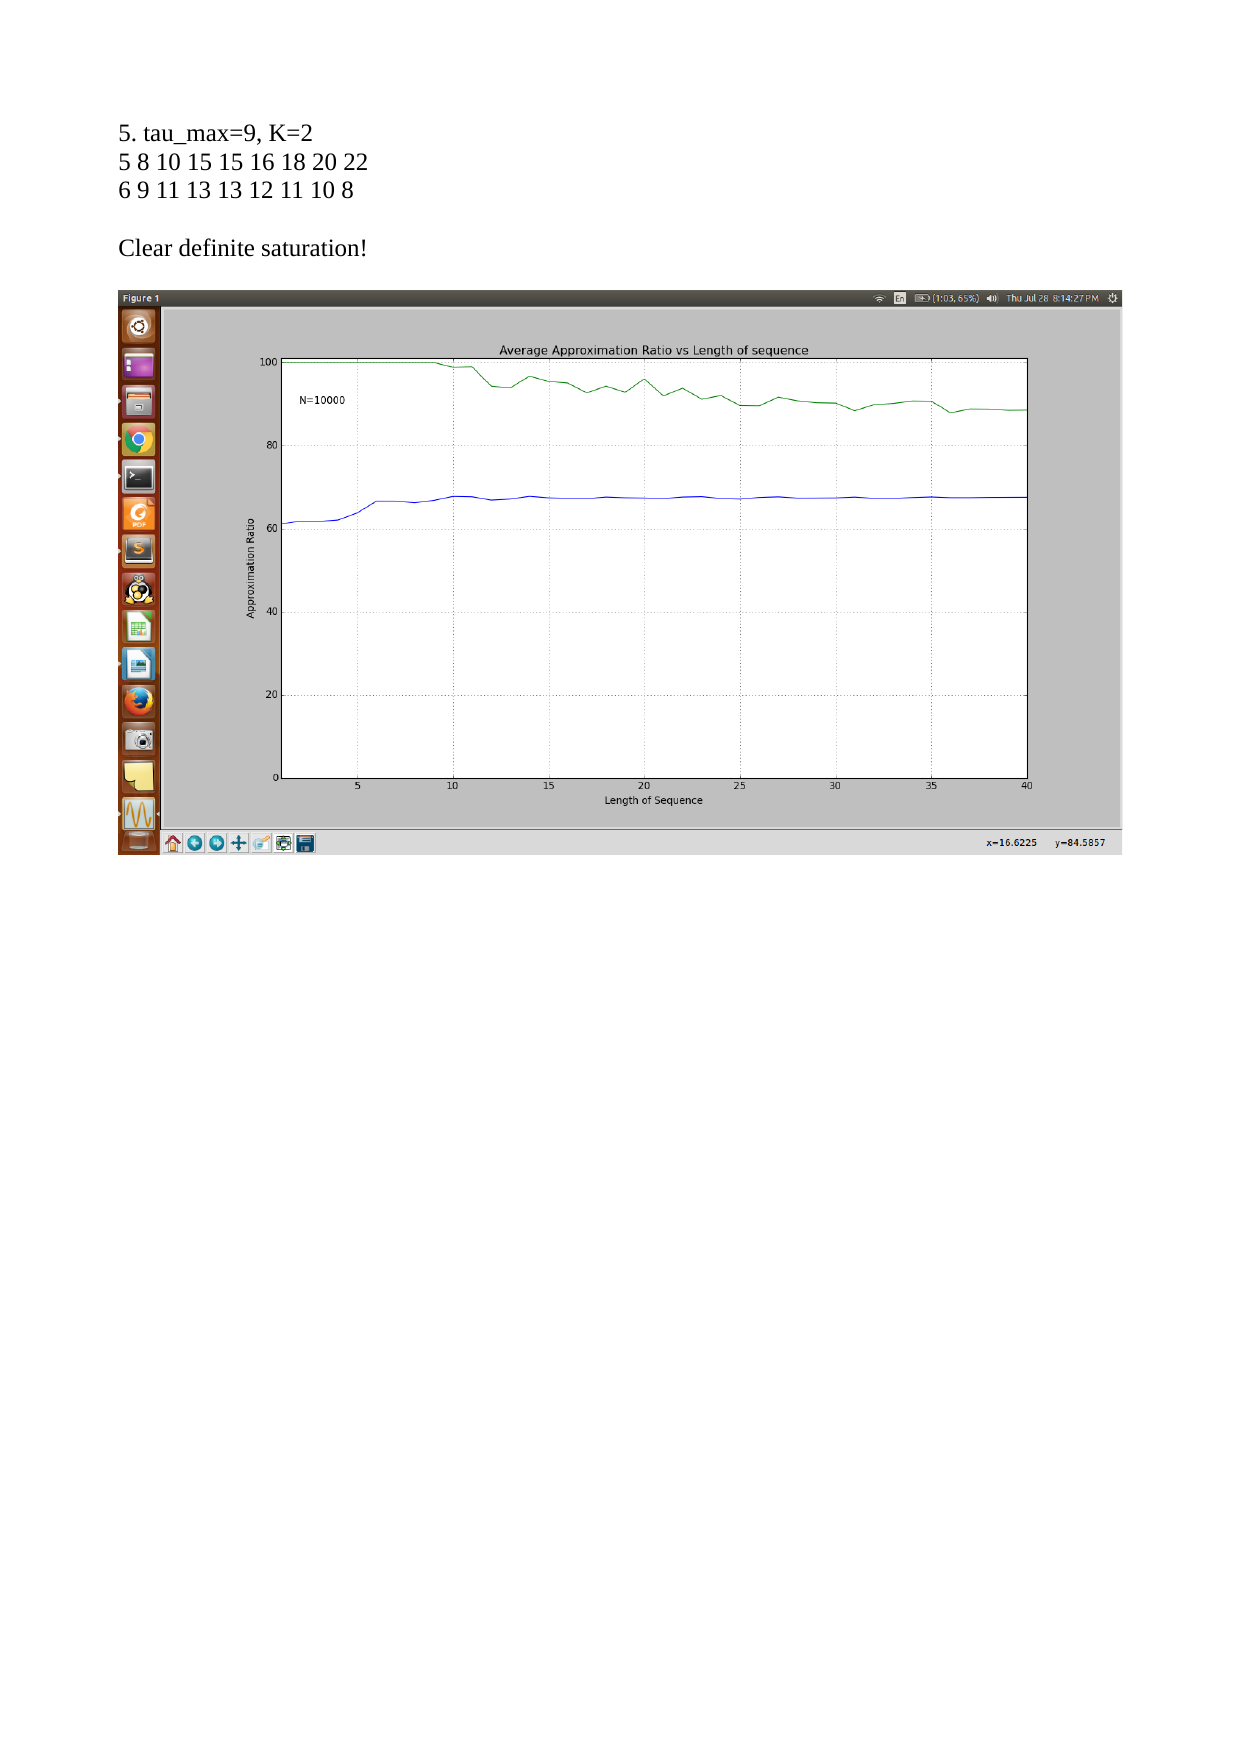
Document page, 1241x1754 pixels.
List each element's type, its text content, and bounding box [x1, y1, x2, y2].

picture [118, 290, 1123, 855]
text 5. tau_max=9, K=2 [118, 118, 1122, 147]
text 5 8 10 15 15 16 18 20 22 [118, 147, 1122, 176]
text Clear definite saturation! [118, 233, 1122, 262]
text 6 9 11 13 13 12 11 10 8 [118, 176, 1122, 204]
